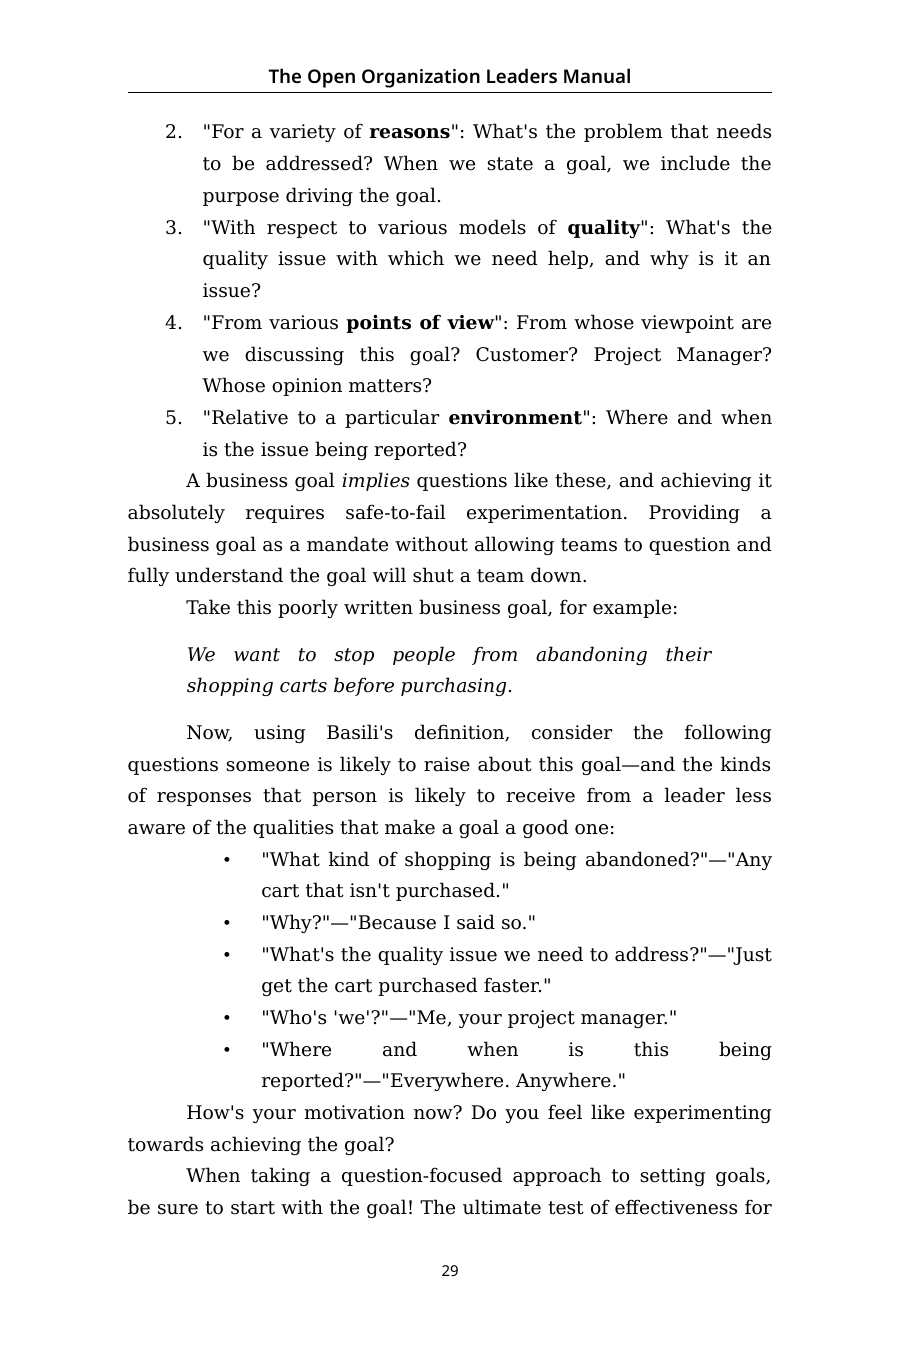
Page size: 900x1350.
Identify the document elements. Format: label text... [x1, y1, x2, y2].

list "Who's 'we'?"—"Me, your project manager." [223, 1007, 772, 1029]
list "Where and when is this being reported?"—"Everywhere. Anywhere." [223, 1039, 772, 1092]
list "For a variety of reasons": What's the problem that needs to be addressed? When we state a goal, we include the purpose driving the goal. [165, 121, 772, 207]
text A business goal implies questions like these, and achieving it absolutely requires safe-to-fail experimentation. Providing a business goal as a mandate without allowing teams to question and fully understand the goal will shut a team down. [127, 471, 772, 587]
text We want to stop people from abandoning their shopping carts before purchasing. [187, 644, 713, 697]
list "Why?"—"Because I said so." [223, 912, 772, 934]
text How's your motivation now? Do you feel like experimenting towards achieving the goal? [127, 1102, 772, 1156]
list "What's the quality issue we need to address?"—"Just get the cart purchased faster." [223, 944, 772, 997]
text When taking a question-focused approach to setting goals, be sure to start with the goal! The ultimate test of effectiveness for [127, 1166, 772, 1219]
text Now, using Basili's definition, consider the following questions someone is likely to raise about this goal—and the kinds of responses that person is likely to receive from a leader less aware of the qualities that make a goal a good one: [127, 722, 772, 839]
list "From various points of view": From whose viewpoint are we discussing this goal? Customer? Project Manager? Whose opinion matters? [165, 312, 772, 397]
list "Relative to a particular environment": Where and when is the issue being reported? [165, 407, 772, 461]
list "What kind of shopping is being abandoned?"—"Any cart that isn't purchased." [223, 849, 772, 902]
text Take this poorly written business goal, for example: [127, 597, 772, 619]
list "With respect to various models of quality": What's the quality issue with which we need help, and why is it an issue? [165, 217, 772, 302]
